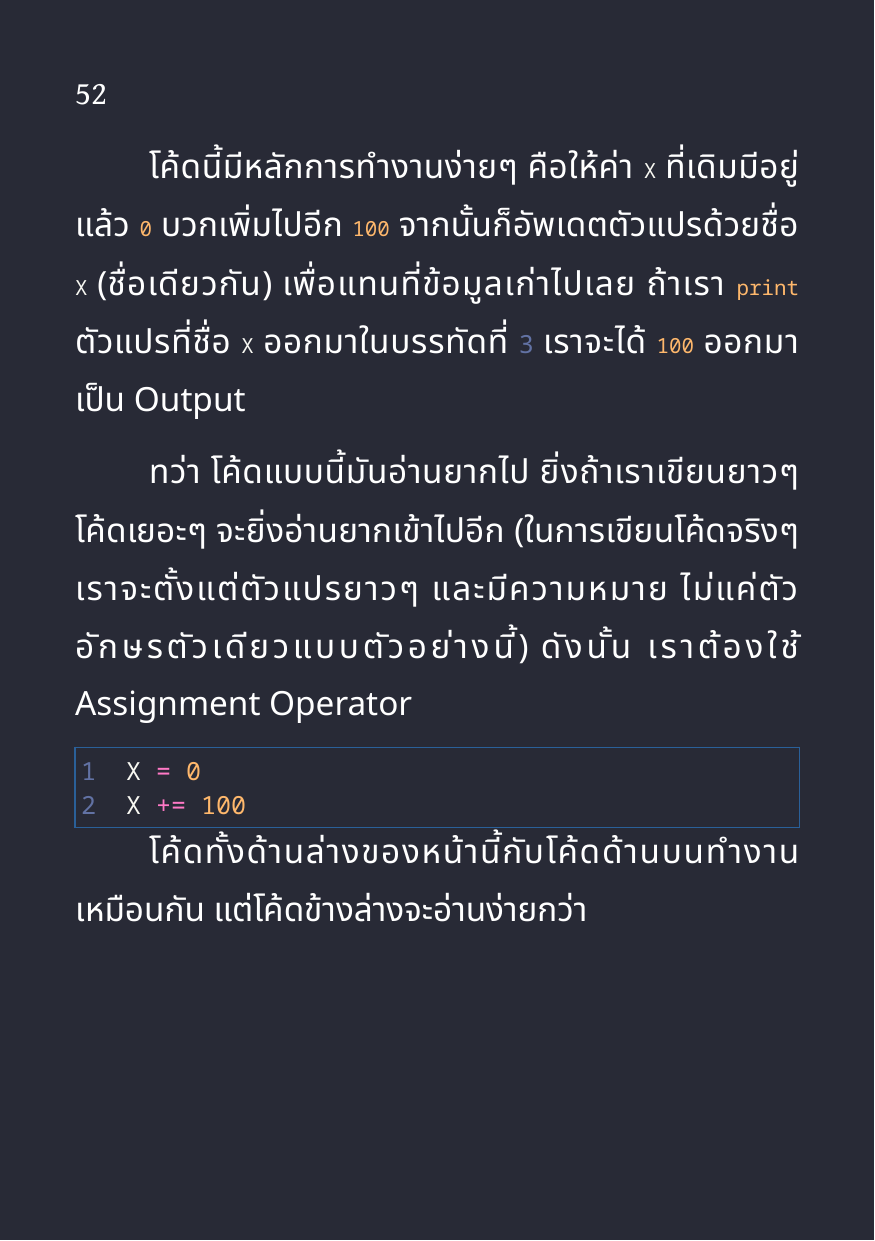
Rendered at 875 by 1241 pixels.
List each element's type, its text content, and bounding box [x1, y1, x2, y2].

text ทว่า โค้ดแบบนี้มันอ่านยากไป ยิ่งถ้าเราเขียนยาวๆ โค้ดเยอะๆ จะยิ่งอ่านยากเข้าไปอีก (ในการเขียนโค้ดจริงๆ เราจะตั้งแต่ตัวแปรยาวๆ และมีความหมาย ไม่แค่ตัวอักษรตัวเดียวแบบตัวอย่างนี้) ดังนั้น เราต้องใช้ Assignment Operator [75, 448, 799, 725]
table_header 1 X = 0 2 X += 100 [76, 748, 799, 827]
text โค้ดทั้งด้านล่างของหน้านี้กับโค้ดด้านบนทำงานเหมือนกัน แต่โค้ดข้างล่างจะอ่านง่ายกว่า [75, 828, 799, 937]
text โค้ดนี้มีหลักการทำงานง่ายๆ คือให้ค่า X ที่เดิมมีอยู่แล้ว 0 บวกเพิ่มไปอีก 100 จากนั้นก็อัพเดตตัวแปรด้วยชื่อ X (ชื่อเดียวกัน) เพื่อแทนที่ข้อมูลเก่าไปเลย ถ้าเรา print ตัวแปรที่ชื่อ X ออกมาในบรรทัดที่ 3 เราจะได้ 100 ออกมาเป็น Output [75, 143, 799, 426]
